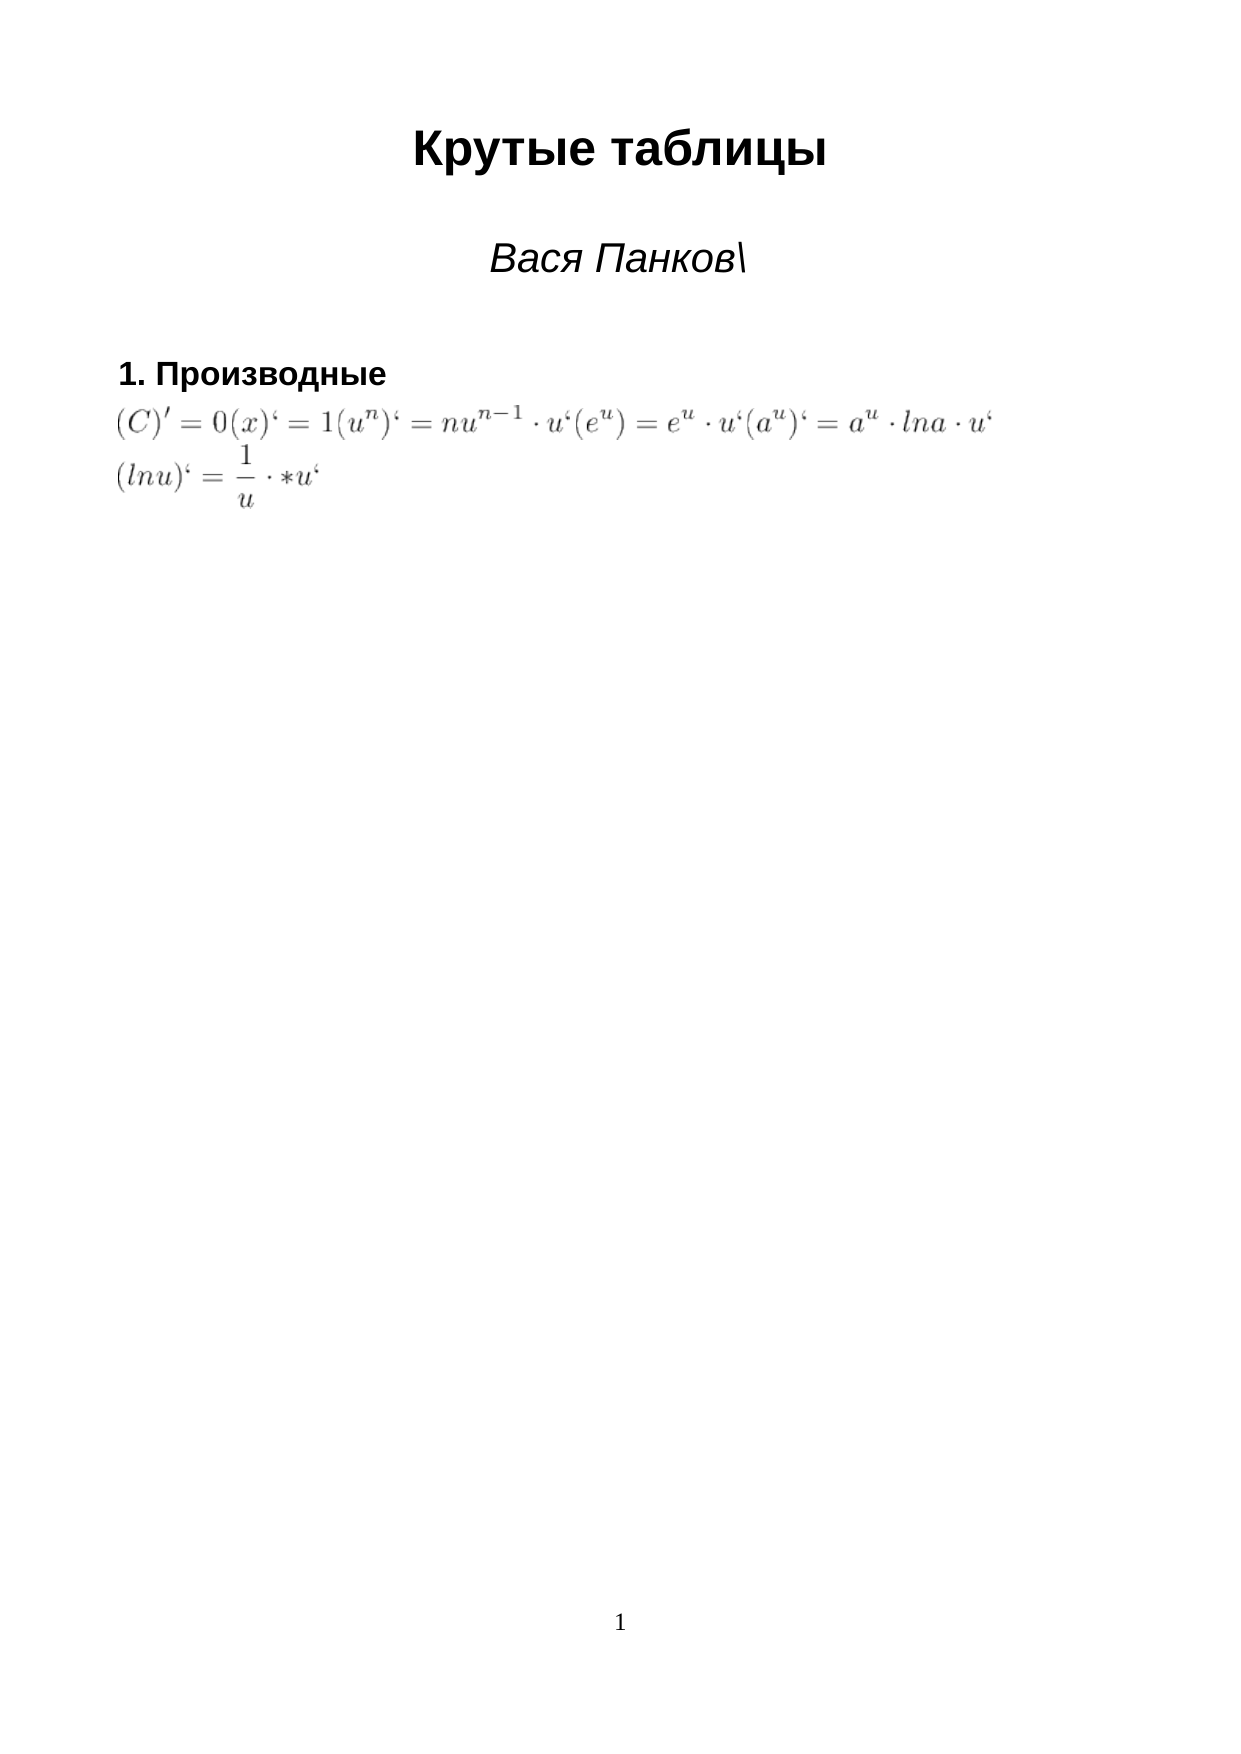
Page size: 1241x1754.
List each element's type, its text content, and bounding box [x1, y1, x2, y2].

subtitle Производные [118, 354, 1122, 393]
title Крутые таблицы [118, 118, 1122, 176]
subtitle Вася Панков\ [118, 233, 1122, 281]
